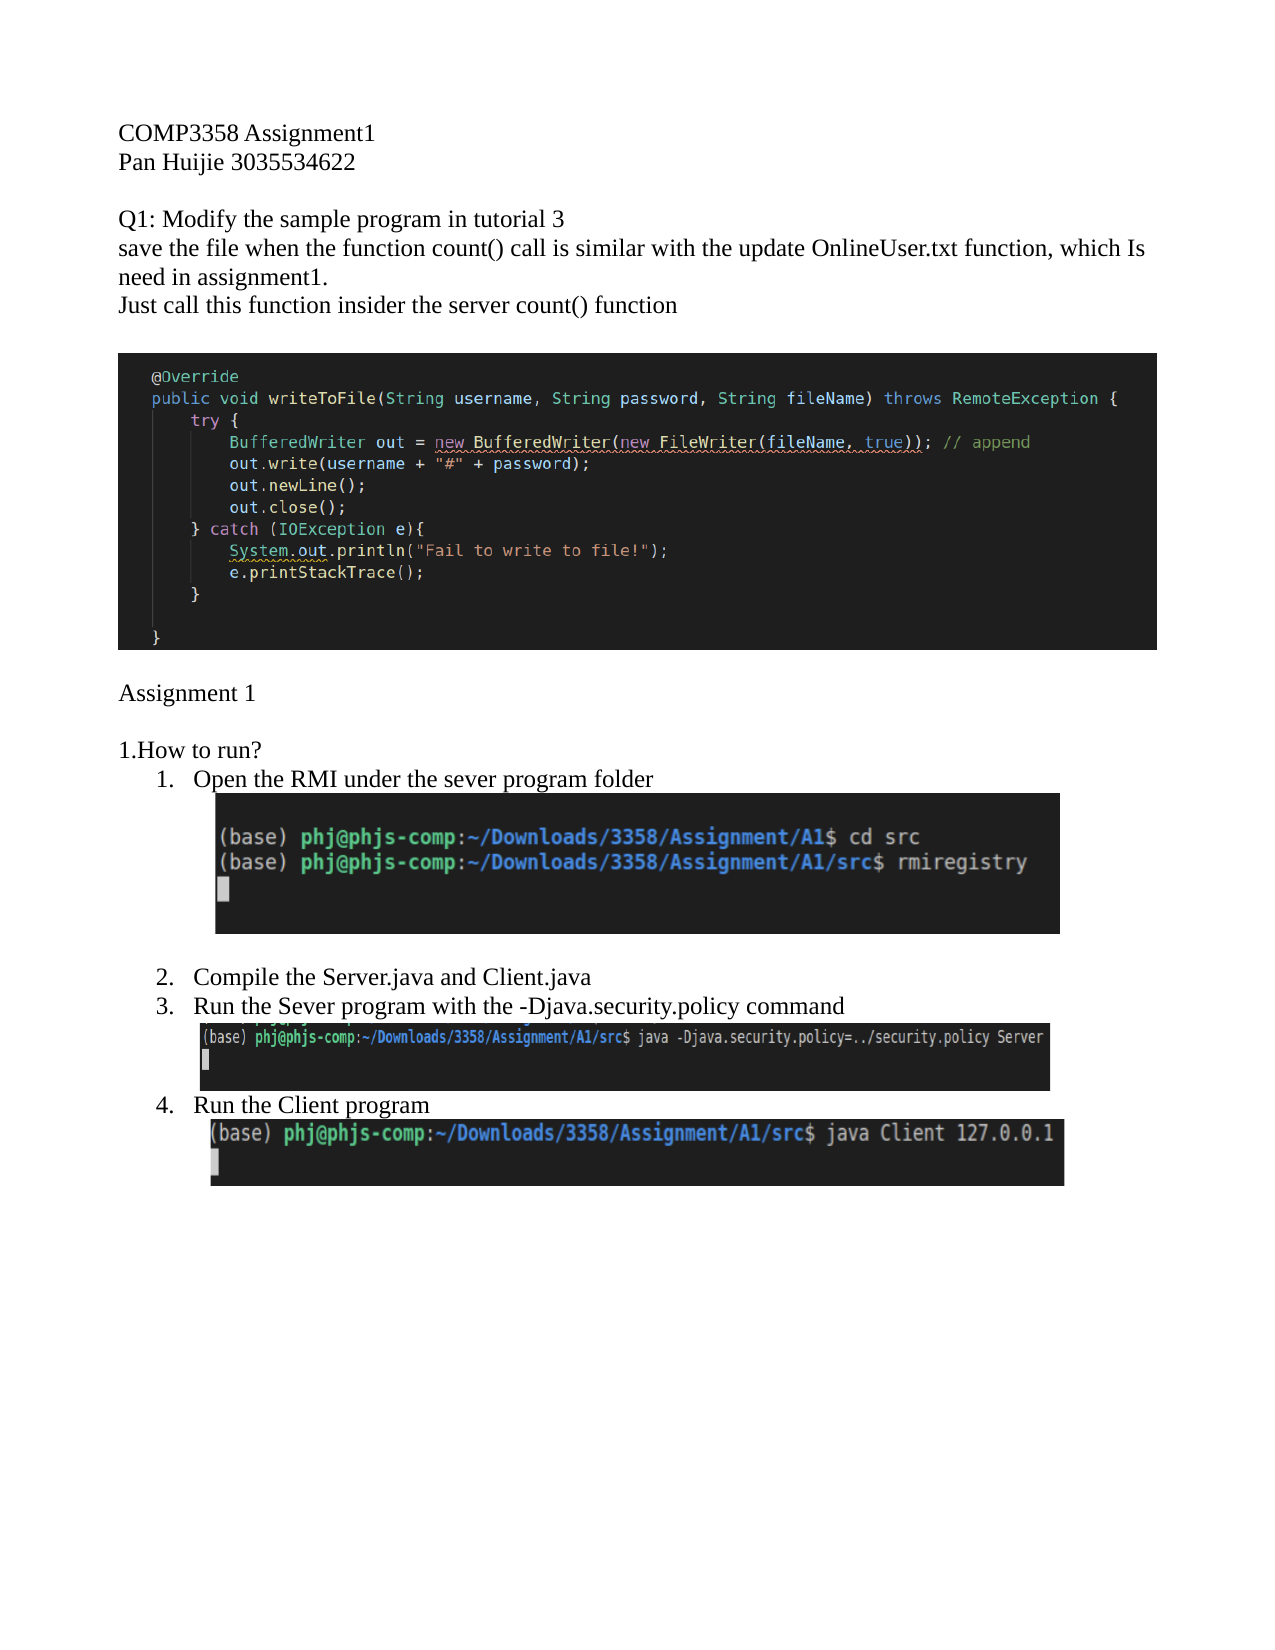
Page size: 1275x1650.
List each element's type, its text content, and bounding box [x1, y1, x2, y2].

text Q1: Modify the sample program in tutorial 3 [118, 204, 1157, 233]
picture [210, 1119, 1065, 1186]
text Pan Huijie 3035534622 [118, 147, 1157, 176]
text Just call this function insider the server count() function [118, 291, 1157, 319]
text Assignment 1 [118, 678, 1157, 707]
picture [215, 793, 1060, 934]
list Run the Client program [156, 1020, 1157, 1119]
picture [199, 1023, 1051, 1091]
text 1.How to run? [118, 736, 1157, 764]
text save the file when the function count() call is similar with the update OnlineUser.txt function, which Is need in assignment1. [118, 233, 1157, 291]
list Open the RMI under the sever program folder [156, 764, 1157, 793]
list Run the Sever program with the -Djava.security.policy command [156, 991, 1157, 1020]
picture [118, 353, 1157, 650]
text COMP3358 Assignment1 [118, 118, 1157, 147]
list Compile the Server.java and Client.java [156, 962, 1157, 991]
